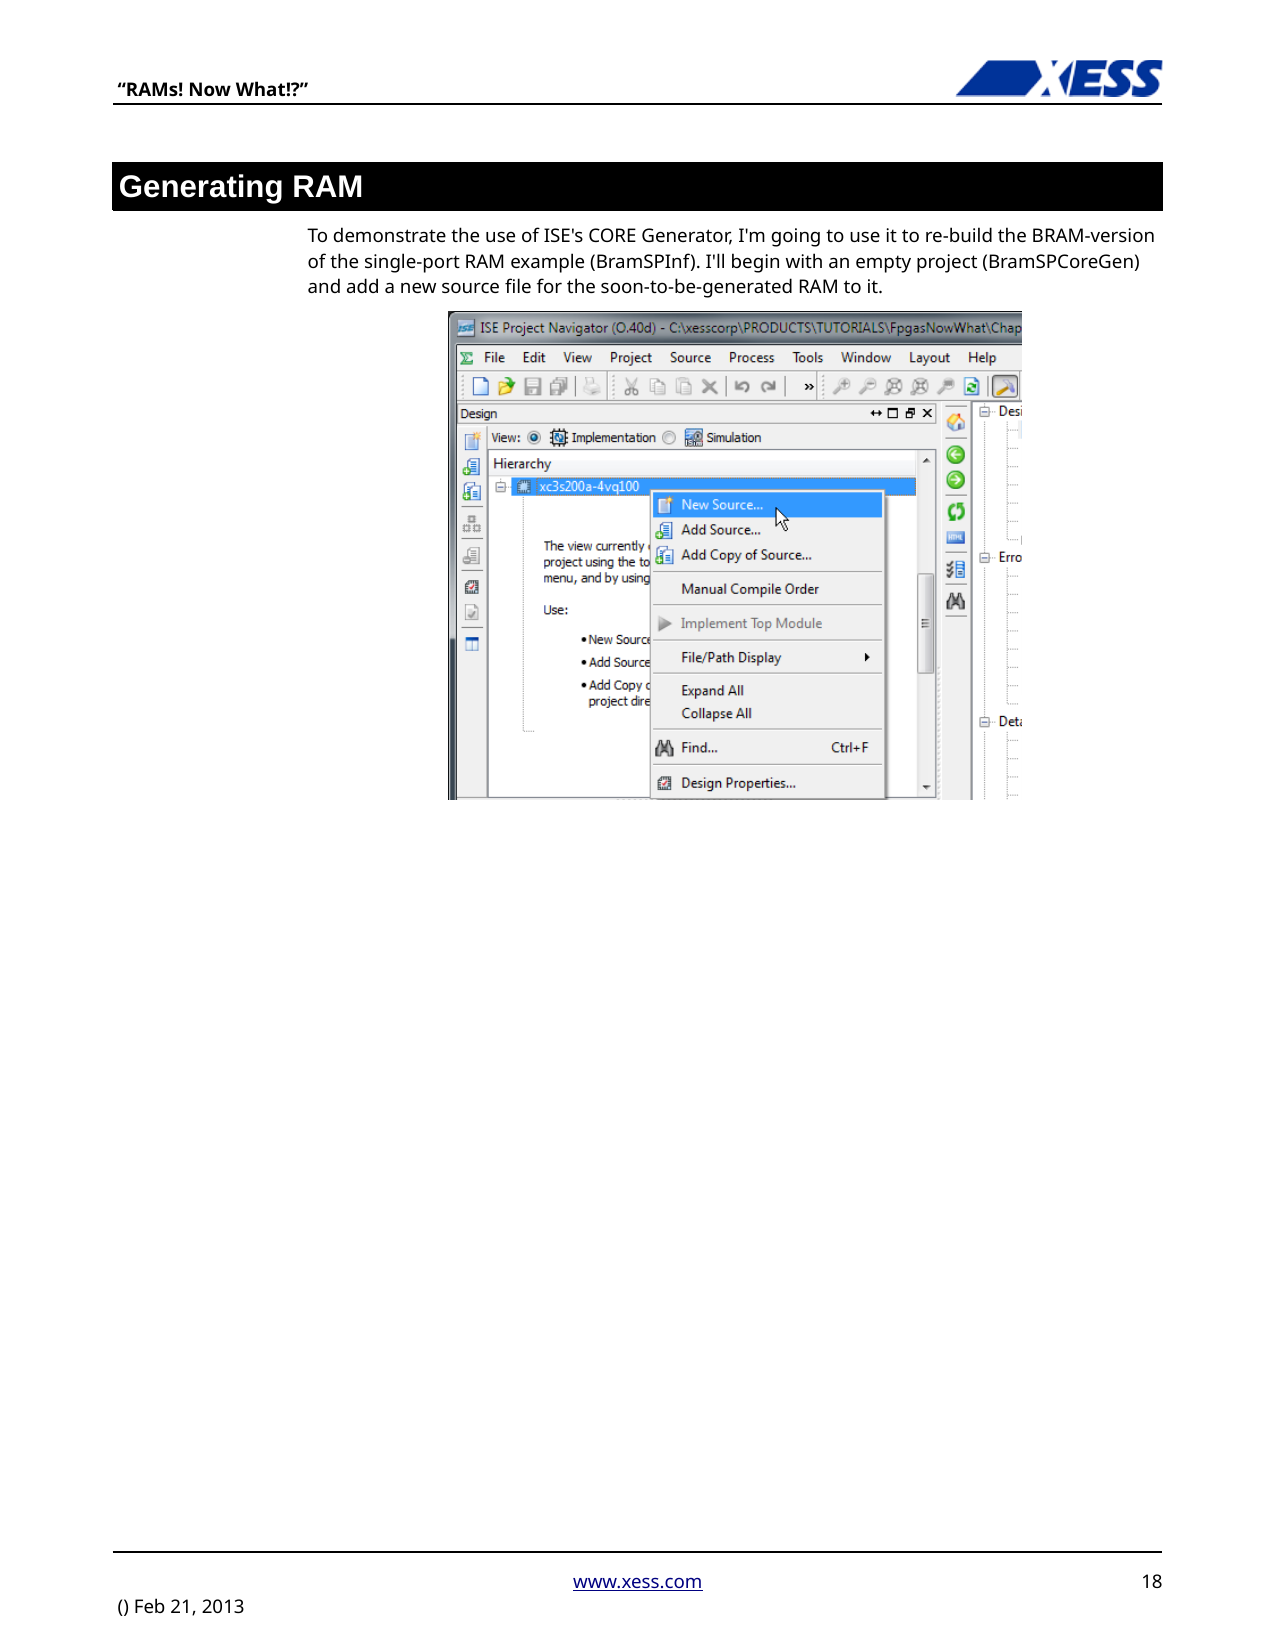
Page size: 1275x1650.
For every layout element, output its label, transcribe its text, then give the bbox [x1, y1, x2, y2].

picture [955, 60, 1163, 97]
subtitle Generating RAM [114, 163, 1162, 210]
text To demonstrate the use of ISE's CORE Generator, I'm going to use it to re-build the BRAM-version of the single-port RAM example (BramSPInf). I'll begin with an empty project (BramSPCoreGen) and add a new source file for the soon-to-be-generated RAM to it. [307, 223, 1162, 299]
